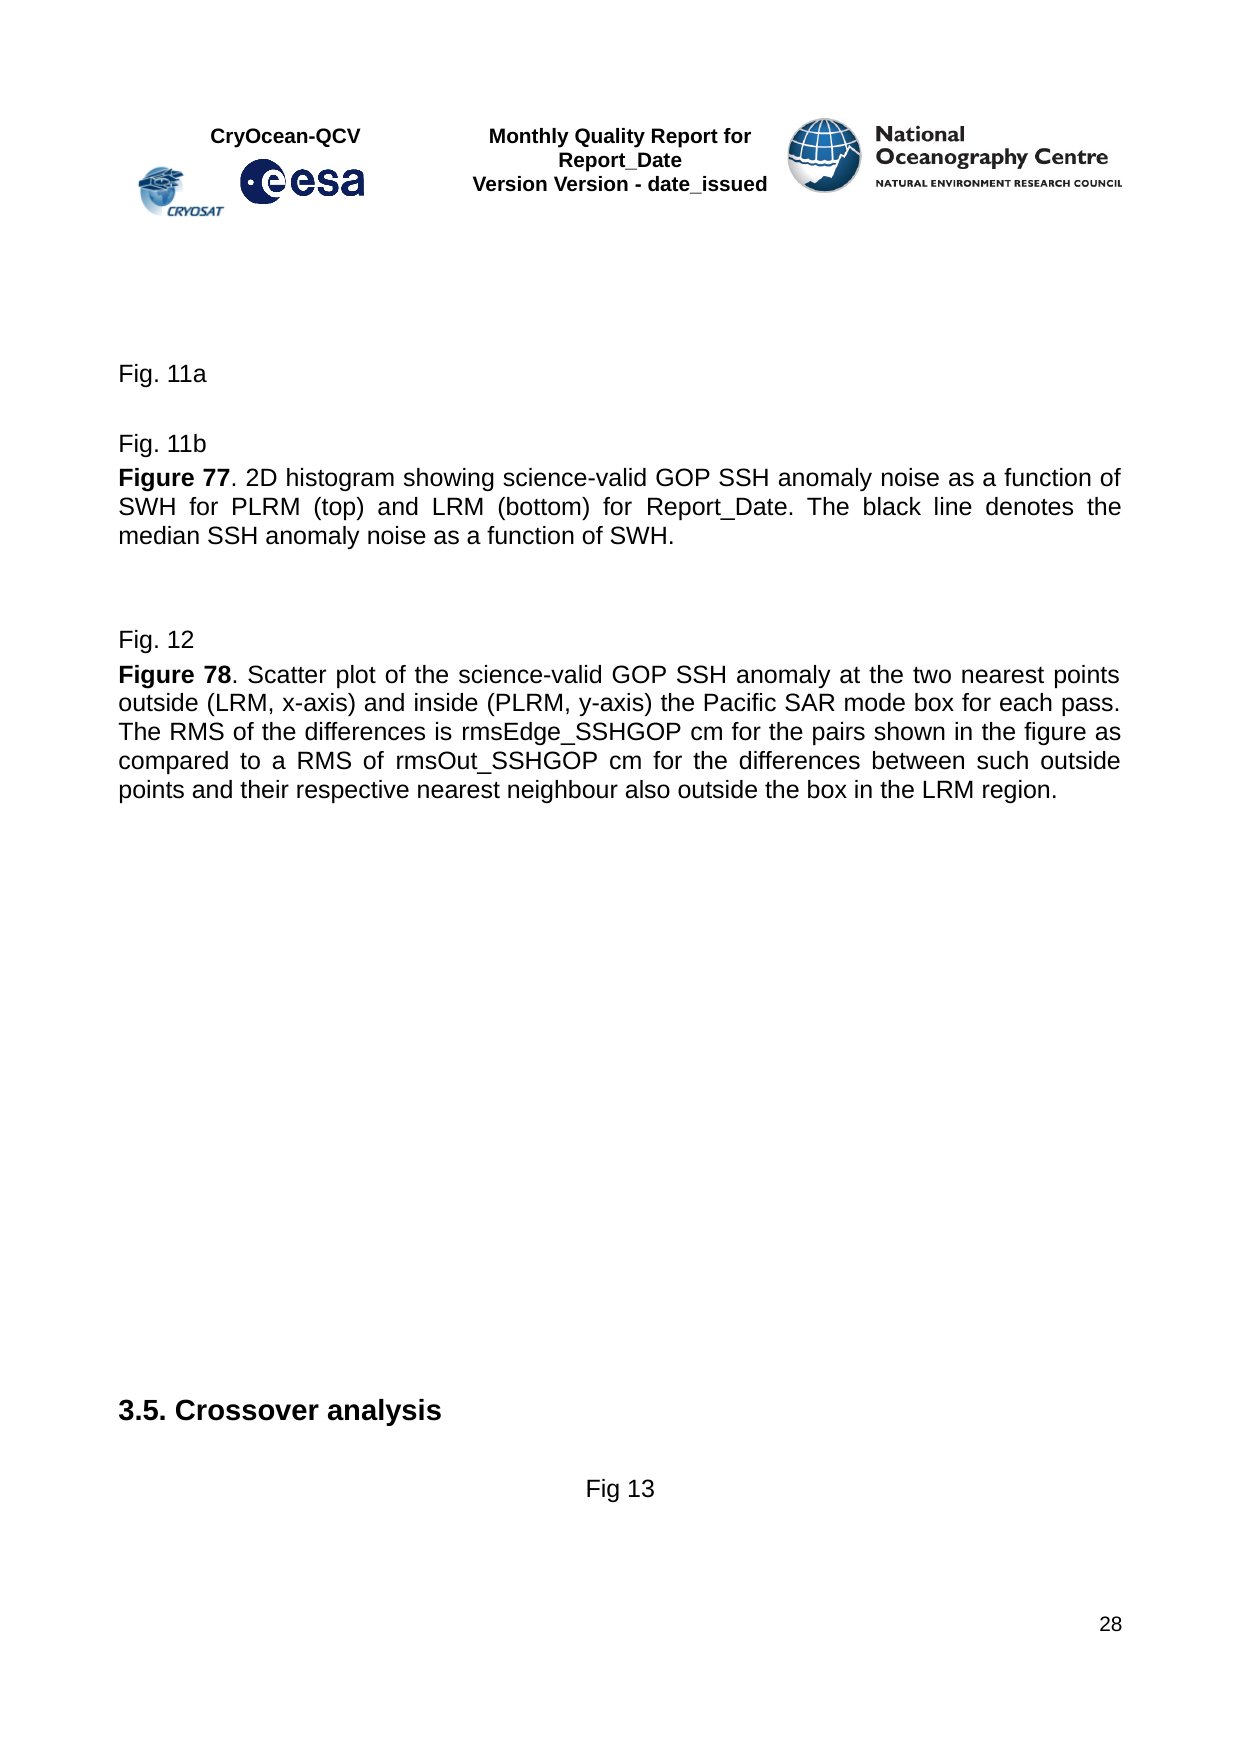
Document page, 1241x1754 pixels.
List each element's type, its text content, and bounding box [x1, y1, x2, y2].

text Fig. 11a [118, 359, 1122, 388]
text Fig. 11b [118, 429, 1122, 457]
text Fig. 12 [118, 625, 1122, 654]
text Fig 13 [118, 1474, 1122, 1503]
text 3.5. Crossover analysis [118, 1393, 1122, 1427]
text Figure 77. 2D histogram showing science-valid GOP SSH anomaly noise as a function of SWH for PLRM (top) and LRM (bottom) for Report_Date. The black line denotes the median SSH anomaly noise as a function of SWH. [118, 463, 1122, 550]
text Figure 78. Scatter plot of the science-valid GOP SSH anomaly at the two nearest points outside (LRM, x-axis) and inside (PLRM, y-axis) the Pacific SAR mode box for each pass. The RMS of the differences is rmsEdge_SSHGOP cm for the pairs shown in the figure as compared to a RMS of rmsOut_SSHGOP cm for the differences between such outside points and their respective nearest neighbour also outside the box in the LRM region. [118, 660, 1122, 803]
picture [787, 118, 1123, 193]
picture [118, 159, 364, 224]
